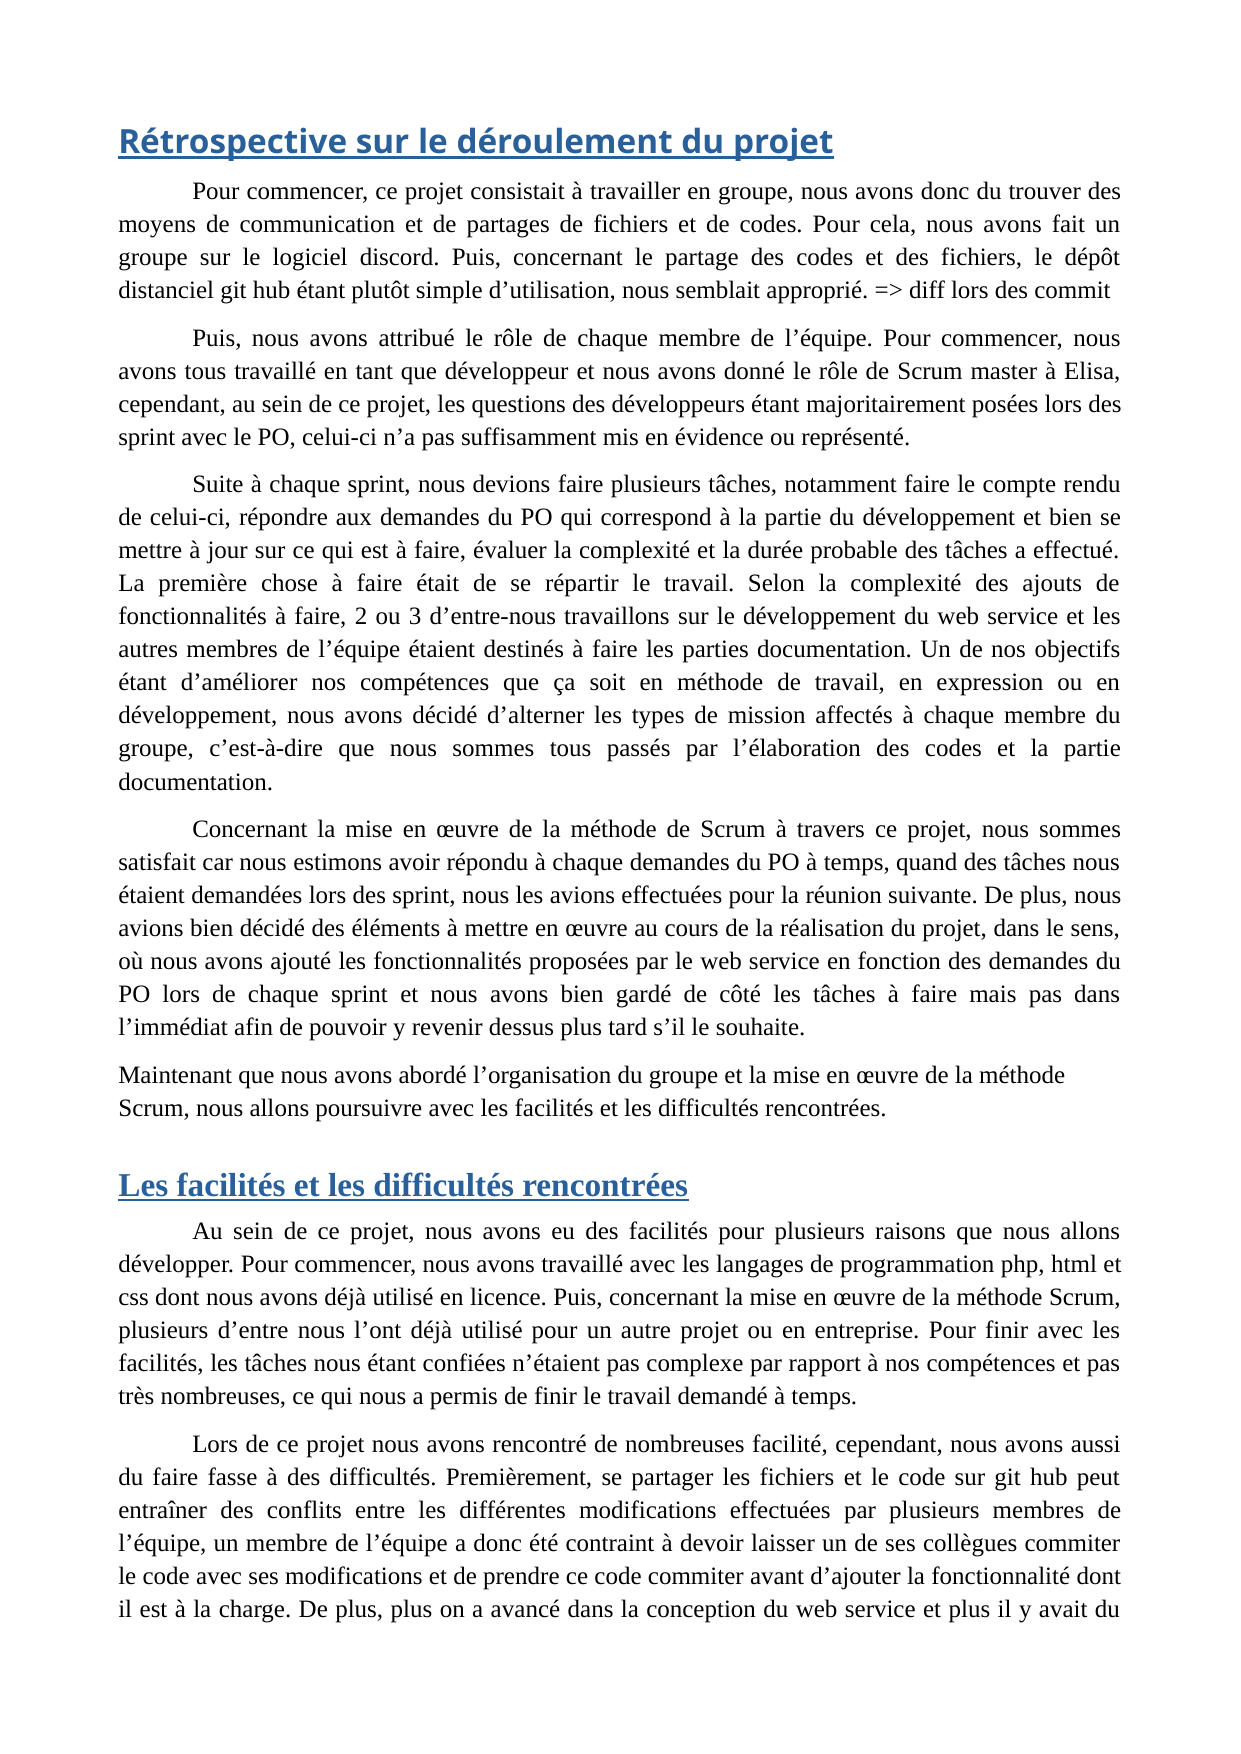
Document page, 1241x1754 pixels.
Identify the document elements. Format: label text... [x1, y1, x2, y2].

text Puis, nous avons attribué le rôle de chaque membre de l’équipe. Pour commencer, nous avons tous travaillé en tant que développeur et nous avons donné le rôle de Scrum master à Elisa, cependant, au sein de ce projet, les questions des développeurs étant majoritairement posées lors des sprint avec le PO, celui-ci n’a pas suffisamment mis en évidence ou représenté. [118, 323, 1122, 451]
subtitle Rétrospective sur le déroulement du projet [118, 118, 1122, 163]
text Concernant la mise en œuvre de la méthode de Scrum à travers ce projet, nous sommes satisfait car nous estimons avoir répondu à chaque demandes du PO à temps, quand des tâches nous étaient demandées lors des sprint, nous les avions effectuées pour la réunion suivante. De plus, nous avions bien décidé des éléments à mettre en œuvre au cours de la réalisation du projet, dans le sens, où nous avons ajouté les fonctionnalités proposées par le web service en fonction des demandes du PO lors de chaque sprint et nous avons bien gardé de côté les tâches à faire mais pas dans l’immédiat afin de pouvoir y revenir dessus plus tard s’il le souhaite. [118, 814, 1122, 1041]
text Au sein de ce projet, nous avons eu des facilités pour plusieurs raisons que nous allons développer. Pour commencer, nous avons travaillé avec les langages de programmation php, html et css dont nous avons déjà utilisé en licence. Puis, concernant la mise en œuvre de la méthode Scrum, plusieurs d’entre nous l’ont déjà utilisé pour un autre projet ou en entreprise. Pour finir avec les facilités, les tâches nous étant confiées n’étaient pas complexe par rapport à nos compétences et pas très nombreuses, ce qui nous a permis de finir le travail demandé à temps. [118, 1216, 1122, 1410]
text Maintenant que nous avons abordé l’organisation du groupe et la mise en œuvre de la méthode Scrum, nous allons poursuivre avec les facilités et les difficultés rencontrées. [118, 1060, 1122, 1122]
text Suite à chaque sprint, nous devions faire plusieurs tâches, notamment faire le compte rendu de celui-ci, répondre aux demandes du PO qui correspond à la partie du développement et bien se mettre à jour sur ce qui est à faire, évaluer la complexité et la durée probable des tâches a effectué. La première chose à faire était de se répartir le travail. Selon la complexité des ajouts de fonctionnalités à faire, 2 ou 3 d’entre-nous travaillons sur le développement du web service et les autres membres de l’équipe étaient destinés à faire les parties documentation. Un de nos objectifs étant d’améliorer nos compétences que ça soit en méthode de travail, en expression ou en développement, nous avons décidé d’alterner les types de mission affectés à chaque membre du groupe, c’est-à-dire que nous sommes tous passés par l’élaboration des codes et la partie documentation. [118, 469, 1122, 795]
text Lors de ce projet nous avons rencontré de nombreuses facilité, cependant, nous avons aussi du faire fasse à des difficultés. Premièrement, se partager les fichiers et le code sur git hub peut entraîner des conflits entre les différentes modifications effectuées par plusieurs membres de l’équipe, un membre de l’équipe a donc été contraint à devoir laisser un de ses collègues commiter le code avec ses modifications et de prendre ce code commiter avant d’ajouter la fonctionnalité dont il est à la charge. De plus, plus on a avancé dans la conception du web service et plus il y avait du [118, 1429, 1122, 1623]
text Pour commencer, ce projet consistait à travailler en groupe, nous avons donc du trouver des moyens de communication et de partages de fichiers et de codes. Pour cela, nous avons fait un groupe sur le logiciel discord. Puis, concernant le partage des codes et des fichiers, le dépôt distanciel git hub étant plutôt simple d’utilisation, nous semblait approprié. => diff lors des commit [118, 176, 1122, 304]
subtitle Les facilités et les difficultés rencontrées [118, 1166, 1122, 1204]
